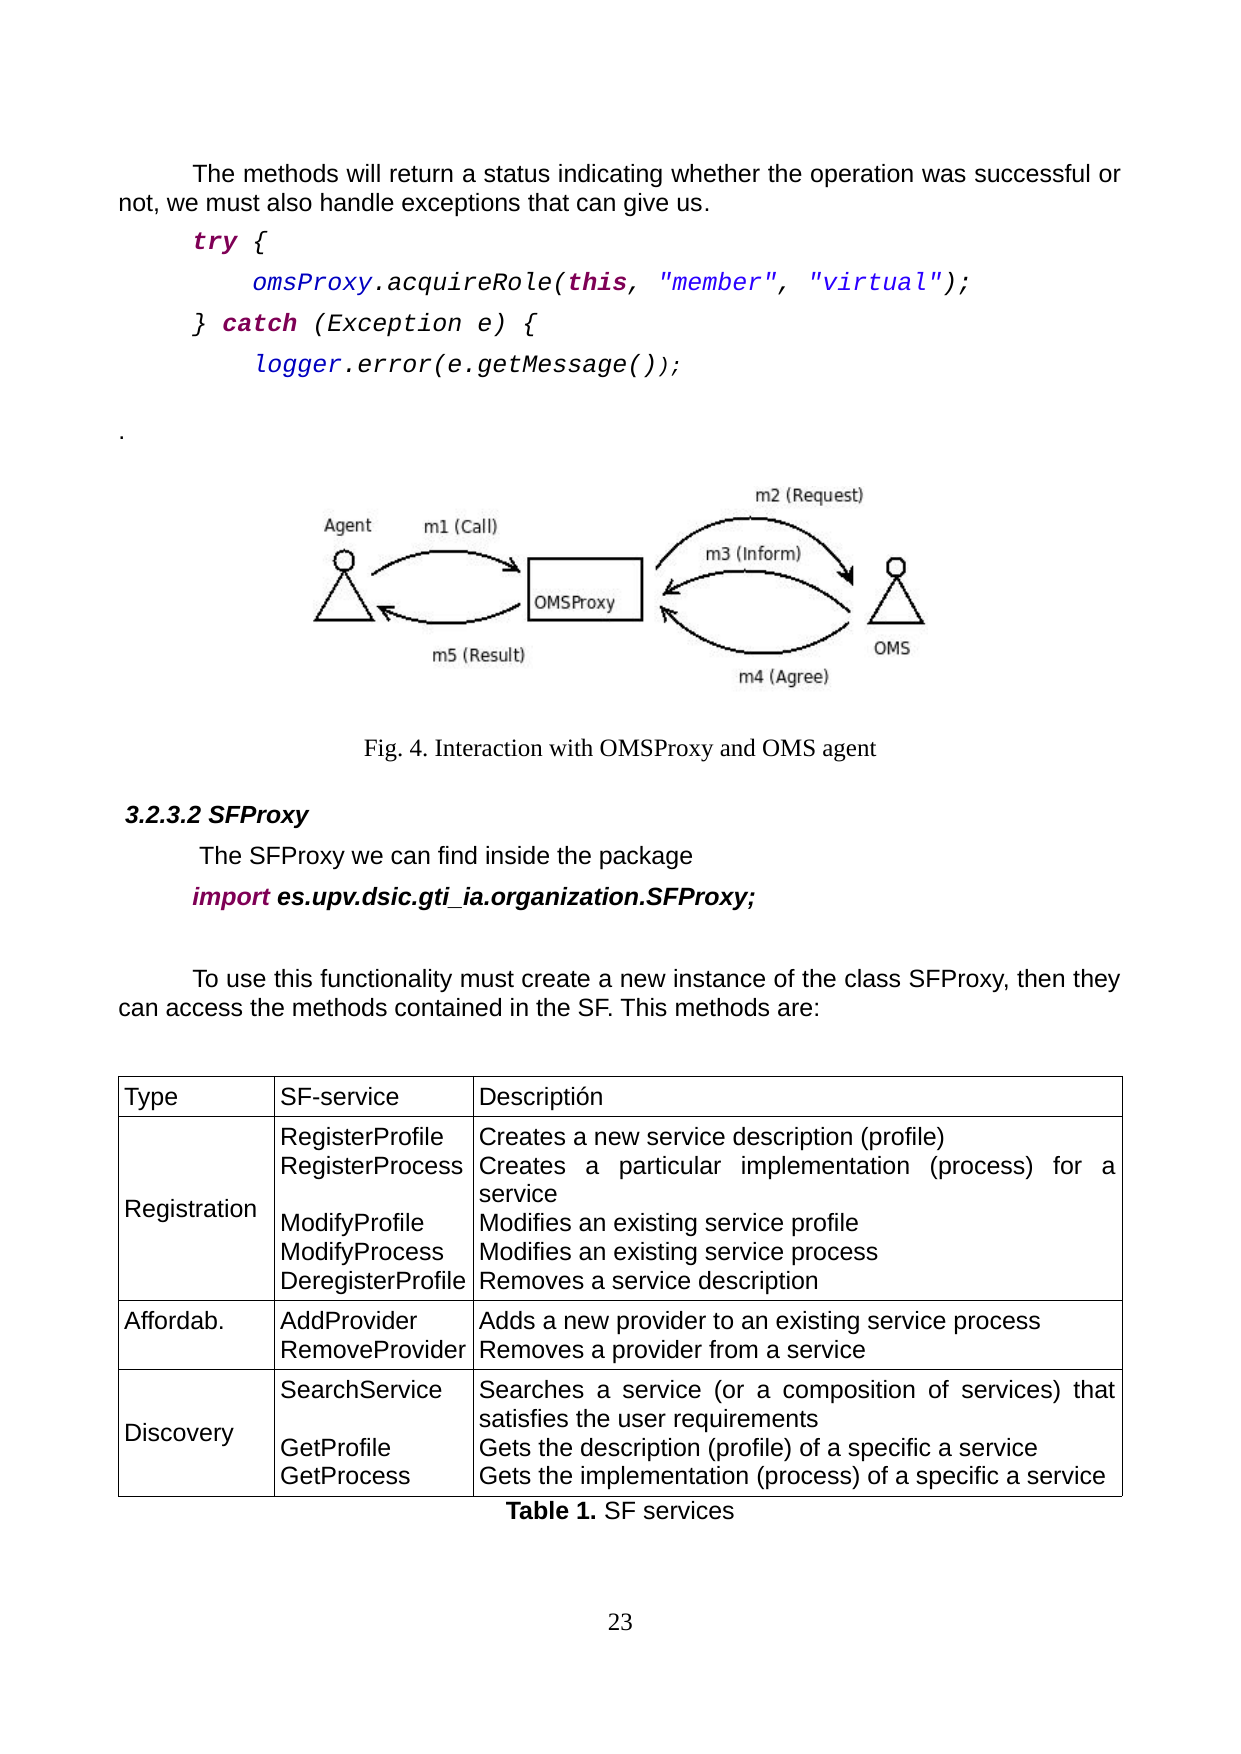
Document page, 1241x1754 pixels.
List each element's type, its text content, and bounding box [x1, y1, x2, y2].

text The SFProxy we can find inside the package [118, 841, 1122, 869]
table_header Type [119, 1077, 274, 1116]
table_cell Registration [119, 1117, 274, 1300]
subtitle SFProxy [118, 800, 1122, 828]
text omsProxy.acquireRole(this, "member", "virtual"); [118, 270, 1122, 298]
text . [118, 416, 1122, 445]
text try { [118, 229, 1122, 257]
table_cell Adds a new provider to an existing service process Removes a provider from a service [474, 1301, 1122, 1369]
text To use this functionality must create a new instance of the class SFProxy, then they can access the methods contained in the SF. This methods are: [118, 964, 1122, 1022]
table_cell RegisterProfile RegisterProcess ModifyProfile ModifyProcess DeregisterProfile [275, 1117, 473, 1300]
picture [312, 486, 928, 696]
table_header Descriptión [474, 1077, 1122, 1116]
text The methods will return a status indicating whether the operation was successful or not, we must also handle exceptions that can give us. [118, 159, 1122, 216]
table_header SF-service [275, 1077, 473, 1116]
table_cell AddProvider RemoveProvider [275, 1301, 473, 1369]
text Table 1. SF services [118, 1497, 1122, 1524]
text } catch (Exception e) { [118, 311, 1122, 339]
table_cell Discovery [119, 1370, 274, 1496]
table_cell Affordab. [119, 1301, 274, 1369]
table_cell Creates a new service description (profile) Creates a particular implementation (process) for a service Modifies an existing service profile Modifies an existing service process Removes a service description [474, 1117, 1122, 1300]
table_cell SearchService GetProfile GetProcess [275, 1370, 473, 1496]
text logger.error(e.getMessage()); [118, 351, 1122, 380]
text import es.upv.dsic.gti_ia.organization.SFProxy; [118, 882, 1122, 911]
text Fig. 4. Interaction with OMSProxy and OMS agent [118, 733, 1122, 762]
table_cell Searches a service (or a composition of services) that satisfies the user requirements Gets the description (profile) of a specific a service Gets the implementation (process) of a specific a service [474, 1370, 1122, 1496]
